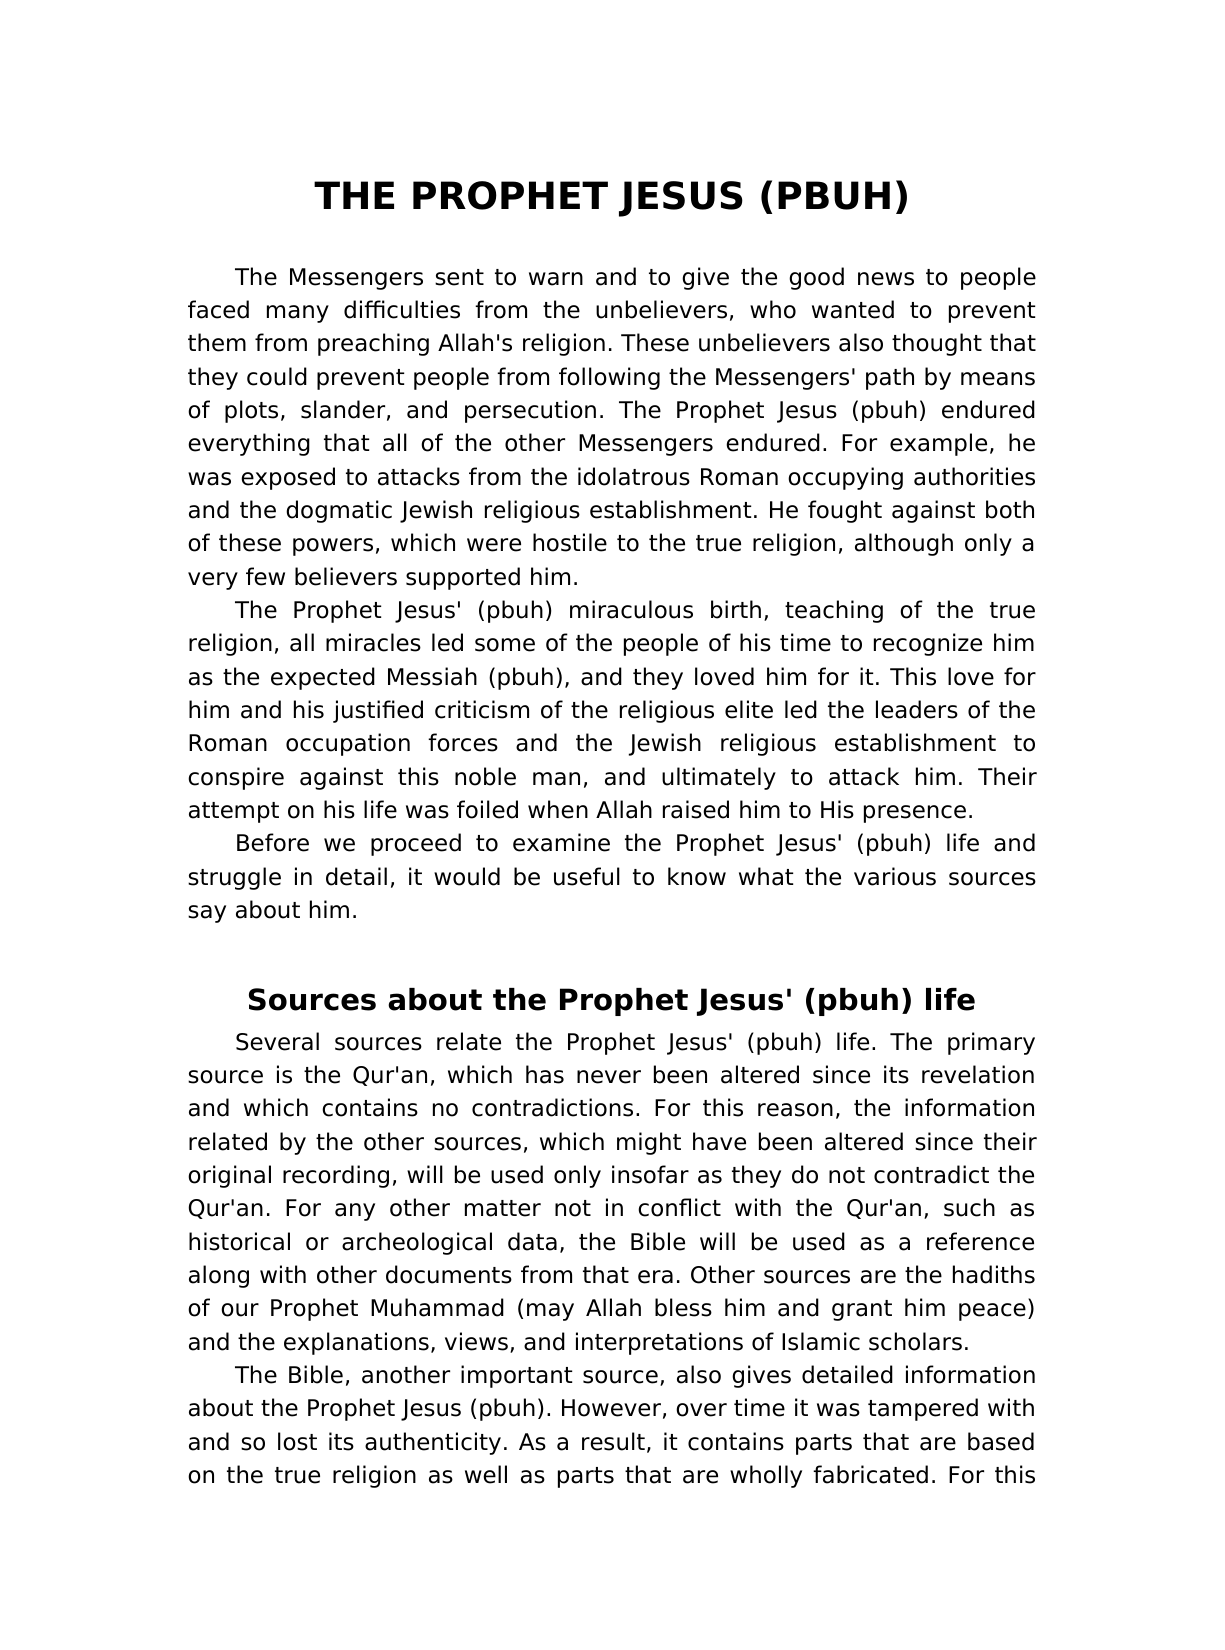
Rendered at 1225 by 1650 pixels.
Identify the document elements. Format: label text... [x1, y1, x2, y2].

text The Messengers sent to warn and to give the good news to people faced many difficulties from the unbelievers, who wanted to prevent them from preaching Allah's religion. These unbelievers also thought that they could prevent people from following the Messengers' path by means of plots, slander, and persecution. The Prophet Jesus (pbuh) endured everything that all of the other Messengers endured. For example, he was exposed to attacks from the idolatrous Roman occupying authorities and the dogmatic Jewish religious establishment. He fought against both of these powers, which were hostile to the true religion, although only a very few believers supported him. [187, 258, 1037, 592]
subtitle Sources about the Prophet Jesus' (pbuh) life [187, 983, 1037, 1017]
text Before we proceed to examine the Prophet Jesus' (pbuh) life and struggle in detail, it would be useful to know what the various sources say about him. [187, 825, 1037, 925]
text The Bible, another important source, also gives detailed information about the Prophet Jesus (pbuh). However, over time it was tampered with and so lost its authenticity. As a result, it contains parts that are based on the true religion as well as parts that are wholly fabricated. For this [187, 1357, 1037, 1490]
text Several sources relate the Prophet Jesus' (pbuh) life. The primary source is the Qur'an, which has never been altered since its revelation and which contains no contradictions. For this reason, the information related by the other sources, which might have been altered since their original recording, will be used only insofar as they do not contradict the Qur'an. For any other matter not in conflict with the Qur'an, such as historical or archeological data, the Bible will be used as a reference along with other documents from that era. Other sources are the hadiths of our Prophet Muhammad (may Allah bless him and grant him peace) and the explanations, views, and interpretations of Islamic scholars. [187, 1023, 1037, 1357]
text The Prophet Jesus' (pbuh) miraculous birth, teaching of the true religion, all miracles led some of the people of his time to recognize him as the expected Messiah (pbuh), and they loved him for it. This love for him and his justified criticism of the religious elite led the leaders of the Roman occupation forces and the Jewish religious establishment to conspire against this noble man, and ultimately to attack him. Their attempt on his life was foiled when Allah raised him to His presence. [187, 592, 1037, 825]
subtitle THE PROPHET JESUS (PBUH) [187, 175, 1037, 219]
